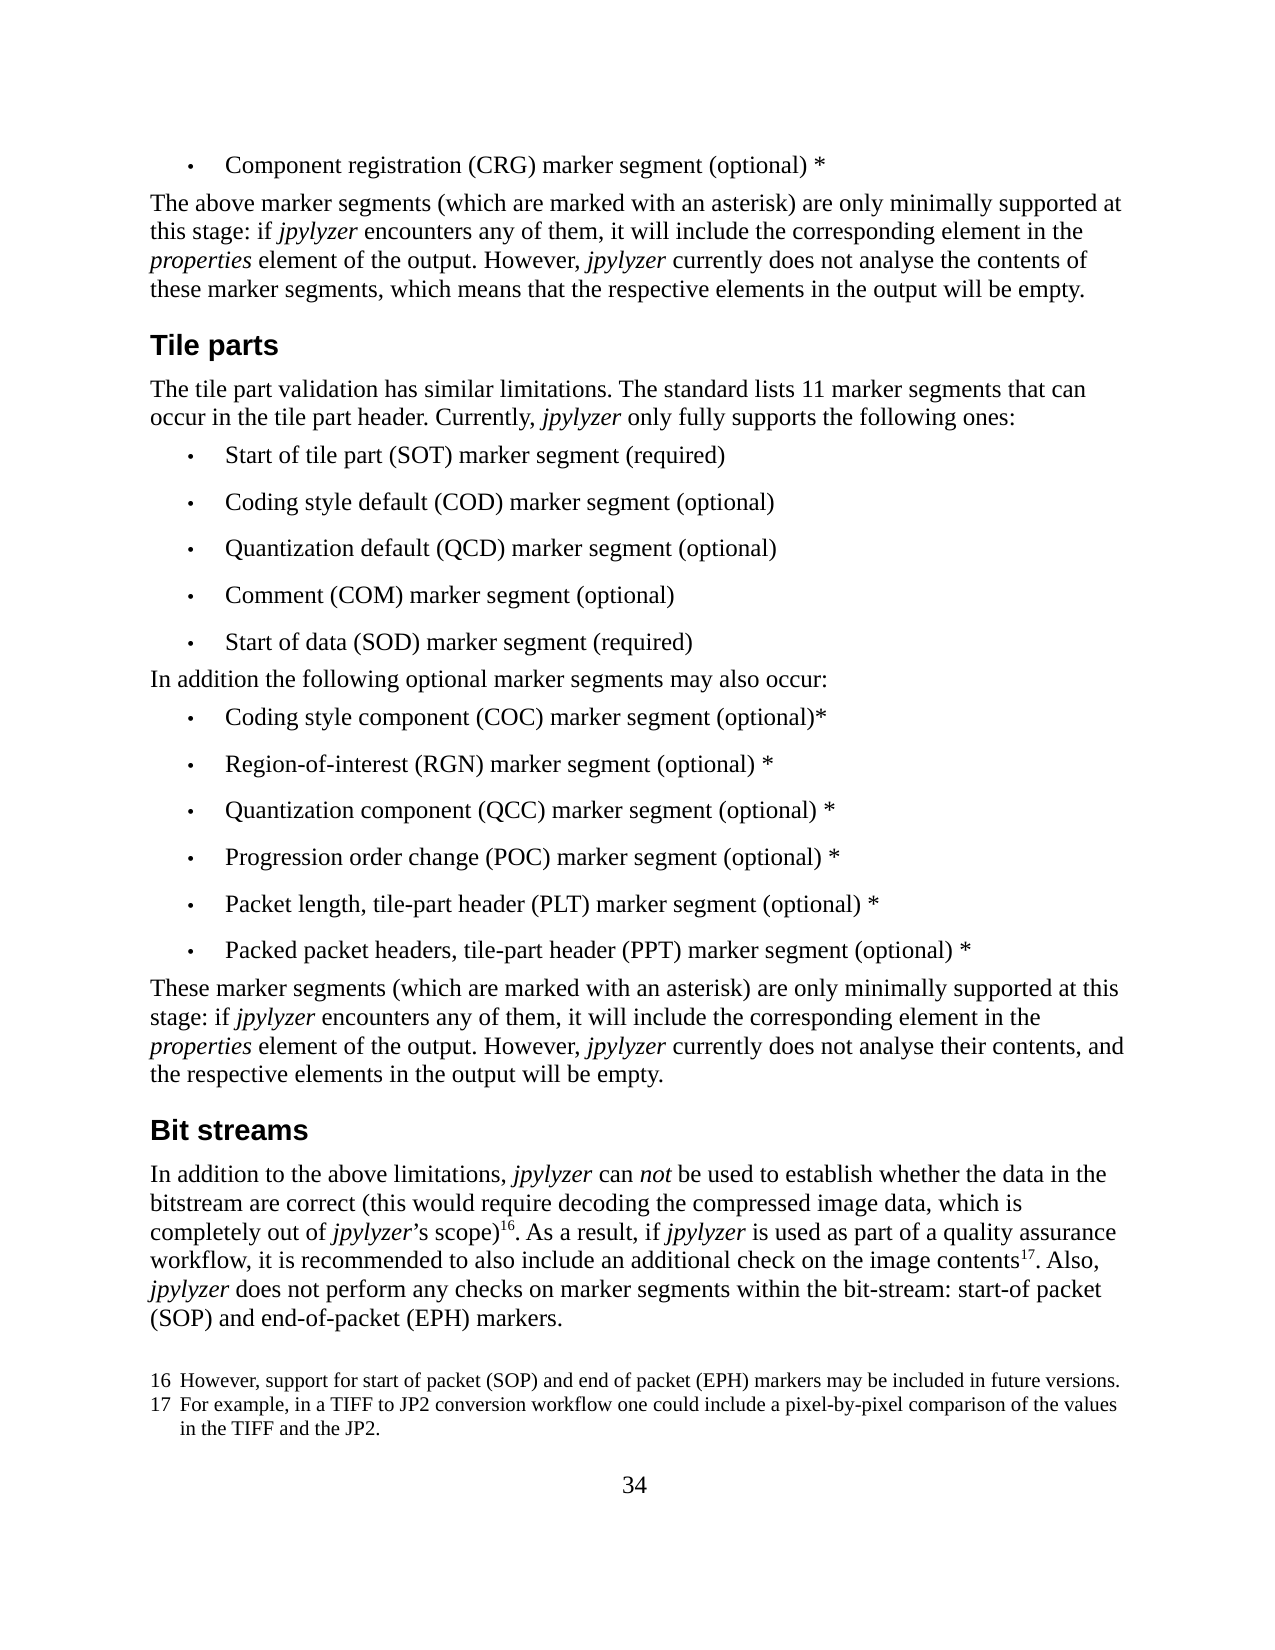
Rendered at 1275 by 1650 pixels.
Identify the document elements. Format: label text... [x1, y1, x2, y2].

list Region-of-interest (RGN) marker segment (optional) * [187, 749, 1125, 778]
text The tile part validation has similar limitations. The standard lists 11 marker segments that can occur in the tile part header. Currently, jpylyzer only fully supports the following ones: [150, 374, 1125, 431]
list Start of data (SOD) marker segment (required) [187, 627, 1125, 656]
subtitle Tile parts [150, 328, 1125, 361]
text These marker segments (which are marked with an asterisk) are only minimally supported at this stage: if jpylyzer encounters any of them, it will include the corresponding element in the properties element of the output. However, jpylyzer currently does not analyse their contents, and the respective elements in the output will be empty. [150, 973, 1125, 1088]
text However, support for start of packet (SOP) and end of packet (EPH) markers may be included in future versions. [150, 1368, 1125, 1392]
list Quantization default (QCD) marker segment (optional) [187, 533, 1125, 562]
list Packed packet headers, tile-part header (PPT) marker segment (optional) * [187, 936, 1125, 964]
subtitle Bit streams [150, 1113, 1125, 1147]
list Start of tile part (SOT) marker segment (required) [187, 440, 1125, 469]
text The above marker segments (which are marked with an asterisk) are only minimally supported at this stage: if jpylyzer encounters any of them, it will include the corresponding element in the properties element of the output. However, jpylyzer currently does not analyse the contents of these marker segments, which means that the respective elements in the output will be empty. [150, 188, 1125, 303]
list Component registration (CRG) marker segment (optional) * [187, 150, 1125, 179]
list Comment (COM) marker segment (optional) [187, 580, 1125, 609]
list Coding style default (COD) marker segment (optional) [187, 487, 1125, 516]
list Quantization component (QCC) marker segment (optional) * [187, 796, 1125, 824]
list Progression order change (POC) marker segment (optional) * [187, 842, 1125, 871]
text In addition to the above limitations, jpylyzer can not be used to establish whether the data in the bitstream are correct (this would require decoding the compressed image data, which is completely out of jpylyzer’s scope). As a result, if jpylyzer is used as part of a quality assurance workflow, it is recommended to also include an additional check on the image contents. Also, jpylyzer does not perform any checks on marker segments within the bit-stream: start-of packet (SOP) and end-of-packet (EPH) markers. [150, 1159, 1125, 1332]
text In addition the following optional marker segments may also occur: [150, 664, 1125, 693]
list Packet length, tile-part header (PLT) marker segment (optional) * [187, 889, 1125, 918]
text For example, in a TIFF to JP2 conversion workflow one could include a pixel-by-pixel comparison of the values in the TIFF and the JP2. [150, 1392, 1125, 1440]
list Coding style component (COC) marker segment (optional)* [187, 702, 1125, 731]
